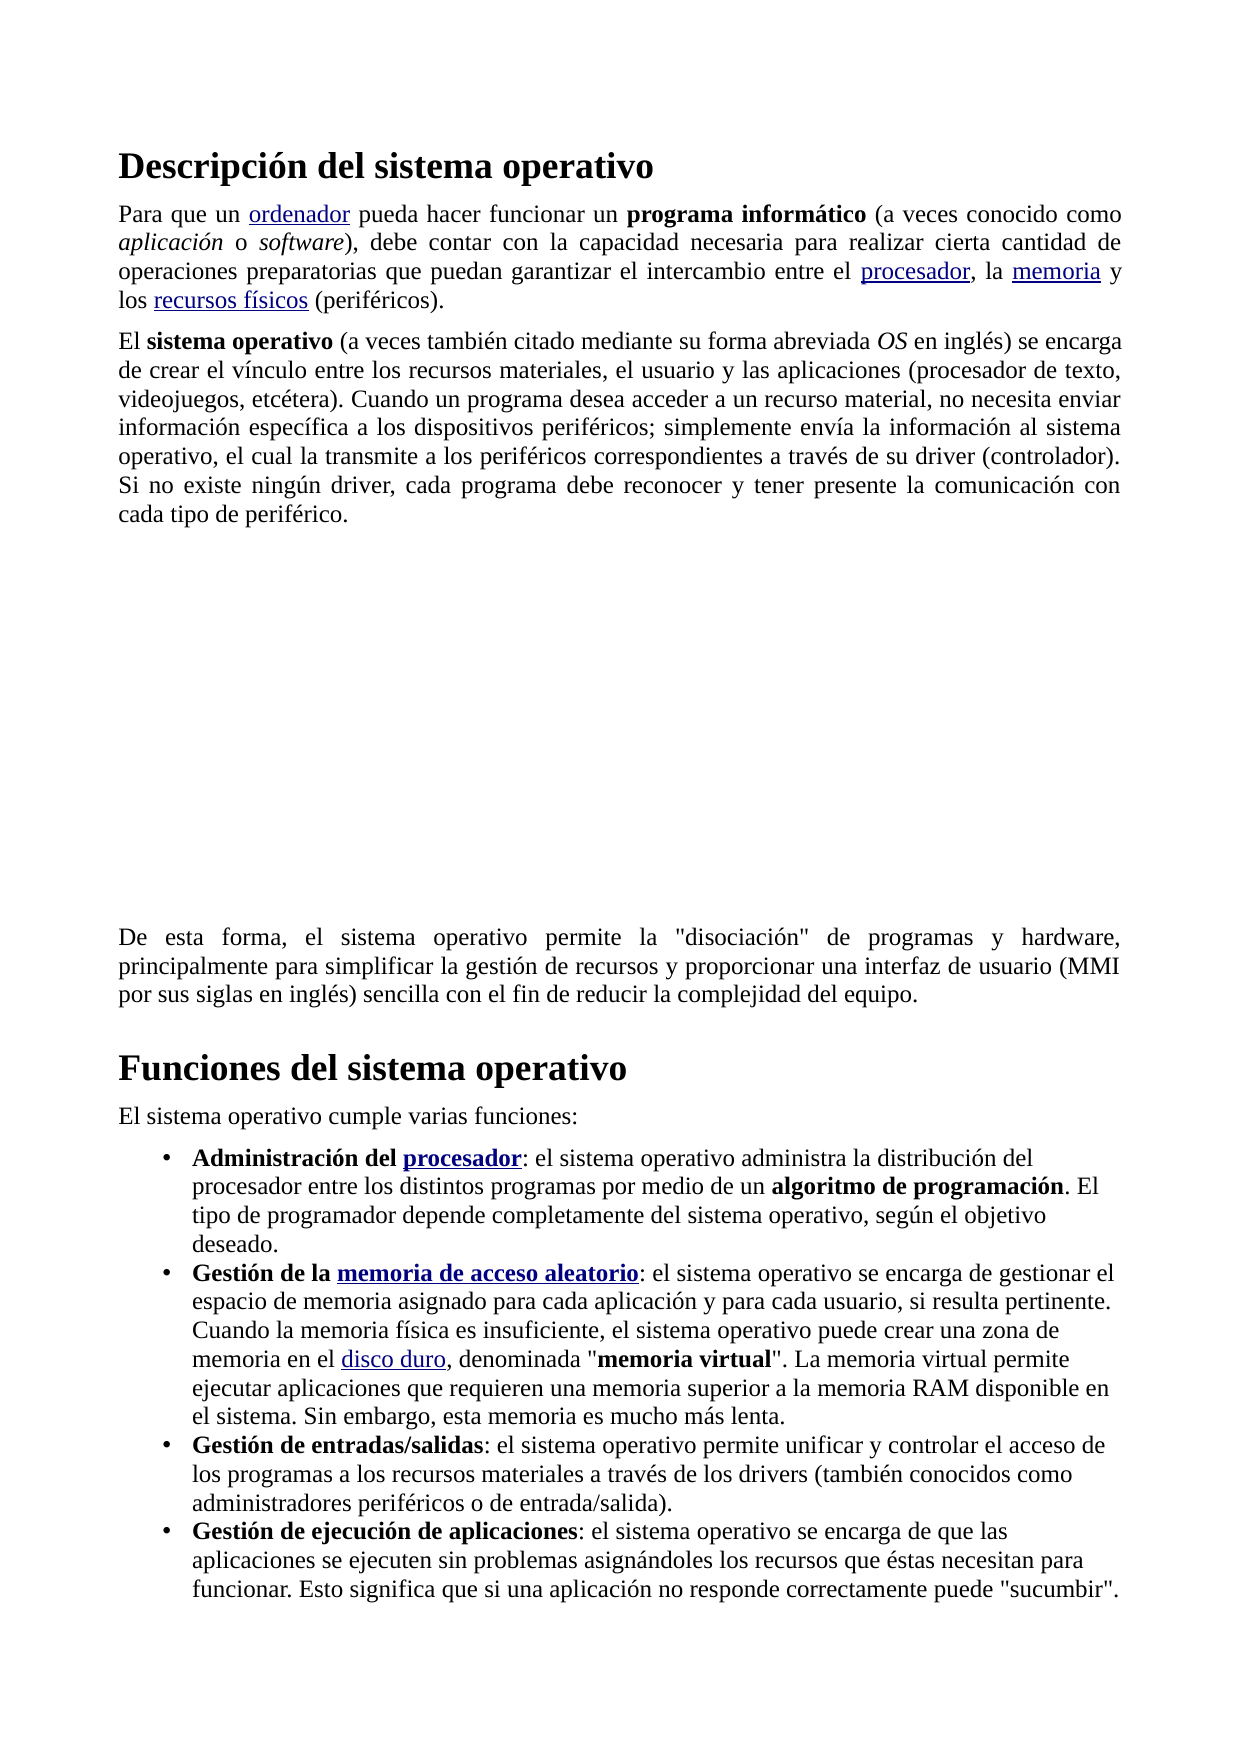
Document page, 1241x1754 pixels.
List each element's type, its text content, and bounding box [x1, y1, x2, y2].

list Gestión de la memoria de acceso aleatorio: el sistema operativo se encarga de gestionar el espacio de memoria asignado para cada aplicación y para cada usuario, si resulta pertinente. Cuando la memoria física es insuficiente, el sistema operativo puede crear una zona de memoria en el disco duro, denominada "memoria virtual". La memoria virtual permite ejecutar aplicaciones que requieren una memoria superior a la memoria RAM disponible en el sistema. Sin embargo, esta memoria es mucho más lenta. [162, 1258, 1122, 1430]
subtitle Descripción del sistema operativo [118, 143, 1122, 186]
subtitle Funciones del sistema operativo [118, 1046, 1122, 1089]
text De esta forma, el sistema operativo permite la "disociación" de programas y hardware, principalmente para simplificar la gestión de recursos y proporcionar una interfaz de usuario (MMI por sus siglas en inglés) sencilla con el fin de reducir la complejidad del equipo. [118, 922, 1122, 1008]
list Administración del procesador: el sistema operativo administra la distribución del procesador entre los distintos programas por medio de un algoritmo de programación. El tipo de programador depende completamente del sistema operativo, según el objetivo deseado. [162, 1143, 1122, 1258]
list Gestión de entradas/salidas: el sistema operativo permite unificar y controlar el acceso de los programas a los recursos materiales a través de los drivers (también conocidos como administradores periféricos o de entrada/salida). [162, 1430, 1122, 1516]
text Para que un ordenador pueda hacer funcionar un programa informático (a veces conocido como aplicación o software), debe contar con la capacidad necesaria para realizar cierta cantidad de operaciones preparatorias que puedan garantizar el intercambio entre el procesador, la memoria y los recursos físicos (periféricos). [118, 199, 1122, 314]
text El sistema operativo (a veces también citado mediante su forma abreviada OS en inglés) se encarga de crear el vínculo entre los recursos materiales, el usuario y las aplicaciones (procesador de texto, videojuegos, etcétera). Cuando un programa desea acceder a un recurso material, no necesita enviar información específica a los dispositivos periféricos; simplemente envía la información al sistema operativo, el cual la transmite a los periféricos correspondientes a través de su driver (controlador). Si no existe ningún driver, cada programa debe reconocer y tener presente la comunicación con cada tipo de periférico. [118, 326, 1122, 527]
text El sistema operativo cumple varias funciones: [118, 1101, 1122, 1130]
list Gestión de ejecución de aplicaciones: el sistema operativo se encarga de que las aplicaciones se ejecuten sin problemas asignándoles los recursos que éstas necesitan para funcionar. Esto significa que si una aplicación no responde correctamente puede "sucumbir". [162, 1516, 1122, 1603]
